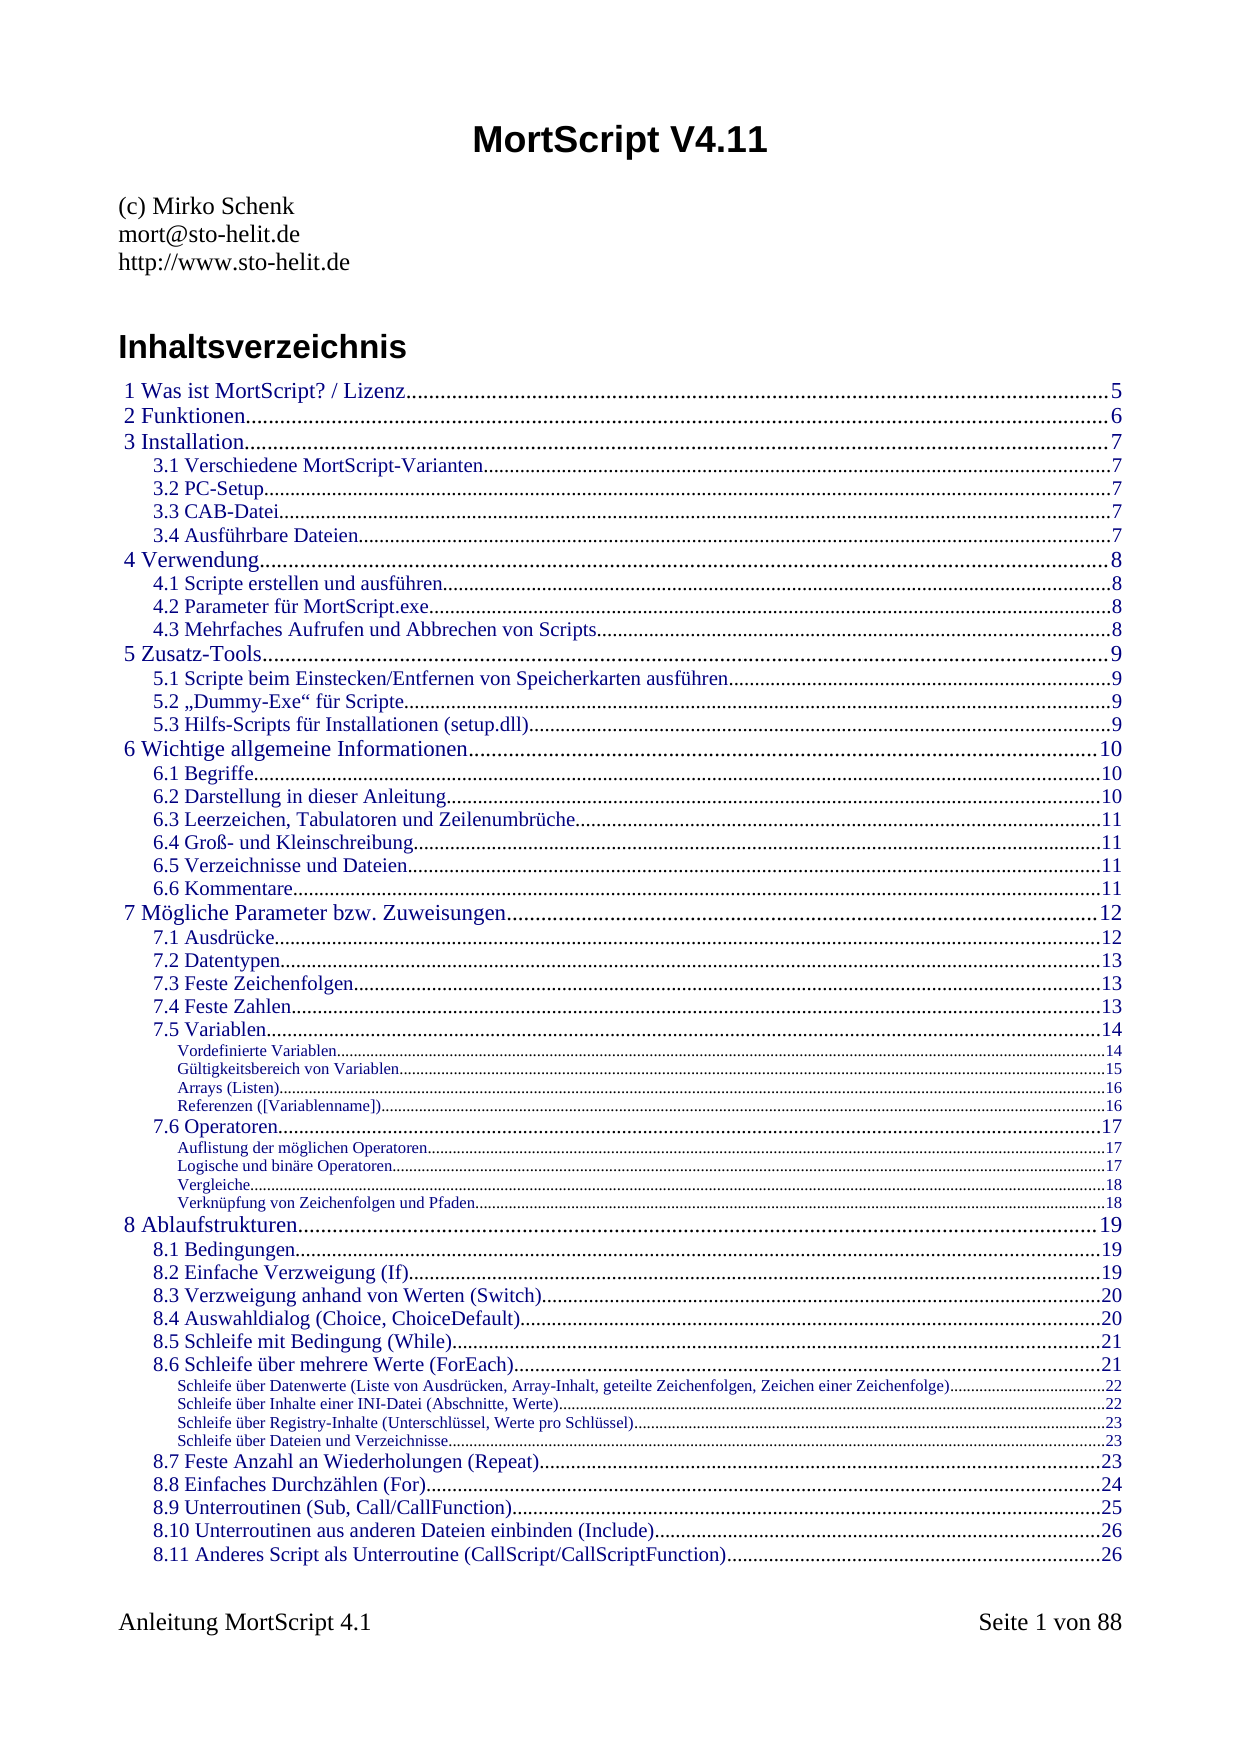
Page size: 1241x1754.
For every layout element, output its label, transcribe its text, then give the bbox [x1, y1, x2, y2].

text 6 Wichtige allgemeine Informationen 10 [118, 736, 1122, 762]
text 8.11 Anderes Script als Unterroutine (CallScript/CallScriptFunction) 26 [148, 1542, 1122, 1566]
text 3 Installation 7 [118, 429, 1122, 454]
text 5.1 Scripte beim Einstecken/Entfernen von Speicherkarten ausführen 9 [148, 667, 1122, 690]
text 8.2 Einfache Verzweigung (If) 19 [148, 1261, 1122, 1284]
text 6.5 Verzeichnisse und Dateien 11 [148, 854, 1122, 877]
text 4.1 Scripte erstellen und ausführen 8 [148, 572, 1122, 595]
text 5 Zusatz-Tools 9 [118, 641, 1122, 667]
text 6.3 Leerzeichen, Tabulatoren und Zeilenumbrüche 11 [148, 808, 1122, 831]
text 3.1 Verschiedene MortScript-Varianten 7 [148, 454, 1122, 477]
text 5.3 Hilfs-Scripts für Installationen (setup.dll) 9 [148, 713, 1122, 736]
text 3.2 PC-Setup 7 [148, 477, 1122, 500]
text Vordefinierte Variablen 14 [177, 1041, 1122, 1060]
text (c) Mirko Schenk [118, 192, 1122, 220]
text 5.2 „Dummy-Exe“ für Scripte 9 [148, 690, 1122, 713]
text 7.3 Feste Zeichenfolgen 13 [148, 972, 1122, 995]
text Arrays (Listen) 16 [177, 1078, 1122, 1097]
text Auflistung der möglichen Operatoren 17 [177, 1138, 1122, 1157]
text 8.10 Unterroutinen aus anderen Dateien einbinden (Include) 26 [148, 1519, 1122, 1542]
text Schleife über Dateien und Verzeichnisse 23 [177, 1432, 1122, 1450]
text 6.4 Groß- und Kleinschreibung 11 [148, 831, 1122, 854]
text 7 Mögliche Parameter bzw. Zuweisungen 12 [118, 900, 1122, 926]
text Logische und binäre Operatoren 17 [177, 1157, 1122, 1175]
text 8.4 Auswahldialog (Choice, ChoiceDefault) 20 [148, 1307, 1122, 1330]
text 8.1 Bedingungen 19 [148, 1237, 1122, 1261]
text 8 Ablaufstrukturen 19 [118, 1212, 1122, 1237]
text http://www.sto-helit.de [118, 248, 1122, 275]
text 8.9 Unterroutinen (Sub, Call/CallFunction) 25 [148, 1496, 1122, 1519]
text 4.2 Parameter für MortScript.exe 8 [148, 595, 1122, 618]
text 7.1 Ausdrücke 12 [148, 926, 1122, 949]
text 3.4 Ausführbare Dateien 7 [148, 523, 1122, 547]
text 6.1 Begriffe 10 [148, 762, 1122, 785]
text 4 Verwendung 8 [118, 547, 1122, 572]
text Gültigkeitsbereich von Variablen 15 [177, 1060, 1122, 1078]
text 6.6 Kommentare 11 [148, 877, 1122, 900]
text 7.2 Datentypen 13 [148, 949, 1122, 972]
text 3.3 CAB-Datei 7 [148, 500, 1122, 523]
subtitle Inhaltsverzeichnis [118, 328, 1122, 365]
text 8.5 Schleife mit Bedingung (While) 21 [148, 1330, 1122, 1353]
text 8.7 Feste Anzahl an Wiederholungen (Repeat) 23 [148, 1450, 1122, 1473]
text 2 Funktionen 6 [118, 403, 1122, 429]
text 7.4 Feste Zahlen 13 [148, 995, 1122, 1018]
text 8.3 Verzweigung anhand von Werten (Switch) 20 [148, 1284, 1122, 1307]
text Schleife über Inhalte einer INI-Datei (Abschnitte, Werte) 22 [177, 1395, 1122, 1413]
text 7.5 Variablen 14 [148, 1018, 1122, 1041]
text 8.6 Schleife über mehrere Werte (ForEach) 21 [148, 1353, 1122, 1376]
text Verknüpfung von Zeichenfolgen und Pfaden 18 [177, 1194, 1122, 1212]
text 6.2 Darstellung in dieser Anleitung 10 [148, 785, 1122, 808]
text Referenzen ([Variablenname]) 16 [177, 1097, 1122, 1115]
text Schleife über Datenwerte (Liste von Ausdrücken, Array-Inhalt, geteilte Zeichenfolgen, Zeichen einer Zeichenfolge) 22 [177, 1376, 1122, 1395]
text 4.3 Mehrfaches Aufrufen und Abbrechen von Scripts 8 [148, 618, 1122, 641]
text 7.6 Operatoren 17 [148, 1115, 1122, 1138]
text mort@sto-helit.de [118, 220, 1122, 248]
text 8.8 Einfaches Durchzählen (For) 24 [148, 1473, 1122, 1496]
text Vergleiche 18 [177, 1175, 1122, 1194]
text Schleife über Registry-Inhalte (Unterschlüssel, Werte pro Schlüssel) 23 [177, 1413, 1122, 1432]
text MortScript V4.11 [118, 118, 1122, 160]
text 1 Was ist MortScript? / Lizenz 5 [118, 378, 1122, 403]
